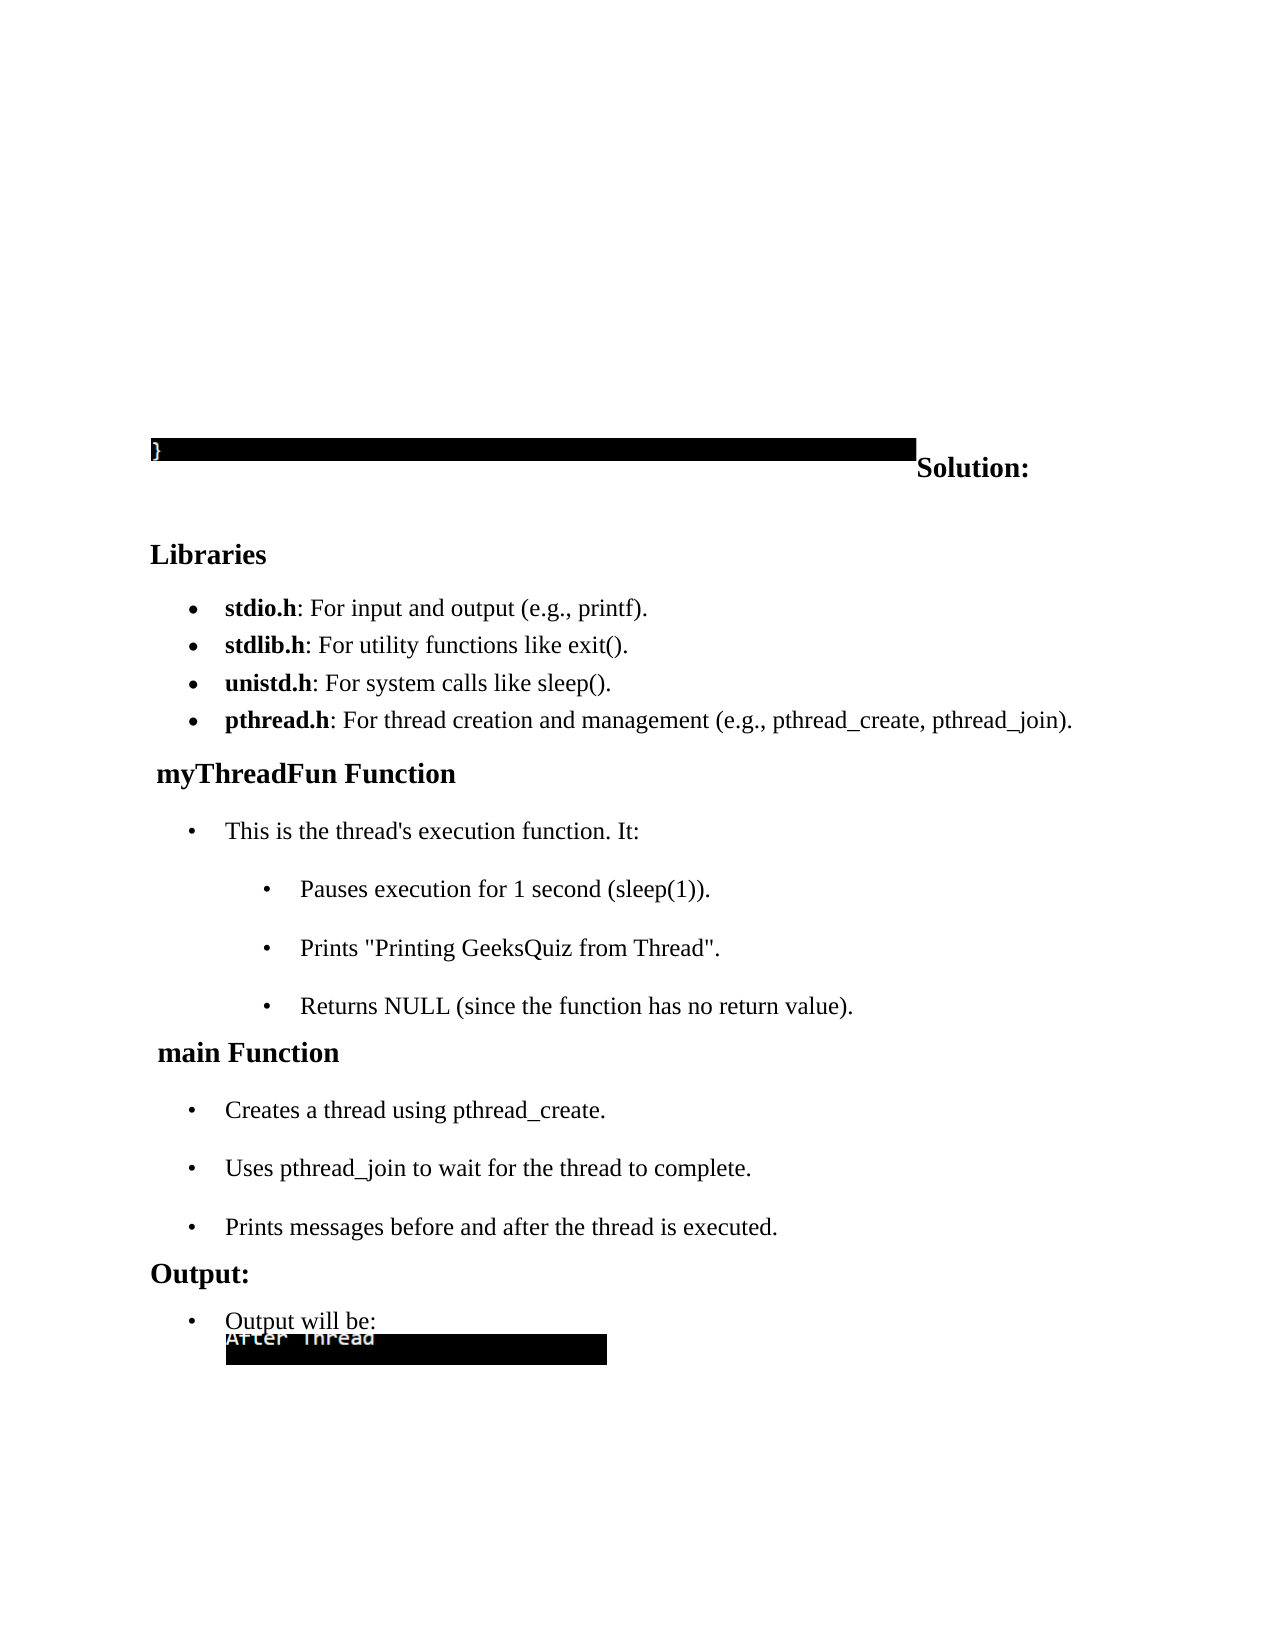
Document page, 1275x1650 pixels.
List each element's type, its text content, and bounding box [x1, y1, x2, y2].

list Prints "Printing GeeksQuiz from Thread". [262, 926, 1125, 963]
list stdio.h: For input and output (e.g., printf). [187, 586, 1125, 624]
text myThreadFun Function [150, 763, 1125, 788]
list stdlib.h: For utility functions like exit(). [187, 624, 1125, 661]
list Prints messages before and after the thread is executed. [187, 1205, 1125, 1243]
text Libraries [150, 543, 1125, 570]
list pthread.h: For thread creation and management (e.g., pthread_create, pthread_join). [187, 699, 1125, 736]
list Returns NULL (since the function has no return value). [262, 984, 1125, 1022]
text main Function [150, 1043, 1125, 1068]
text Solution: [150, 456, 1125, 482]
list This is the thread's execution function. It: [187, 809, 1125, 847]
list Uses pthread_join to wait for the thread to complete. [187, 1147, 1125, 1184]
text Output: [150, 1263, 1125, 1288]
list Output will be: [187, 1309, 1125, 1334]
list Creates a thread using pthread_create. [187, 1088, 1125, 1126]
list unistd.h: For system calls like sleep(). [187, 661, 1125, 699]
list Pauses execution for 1 second (sleep(1)). [262, 868, 1125, 905]
